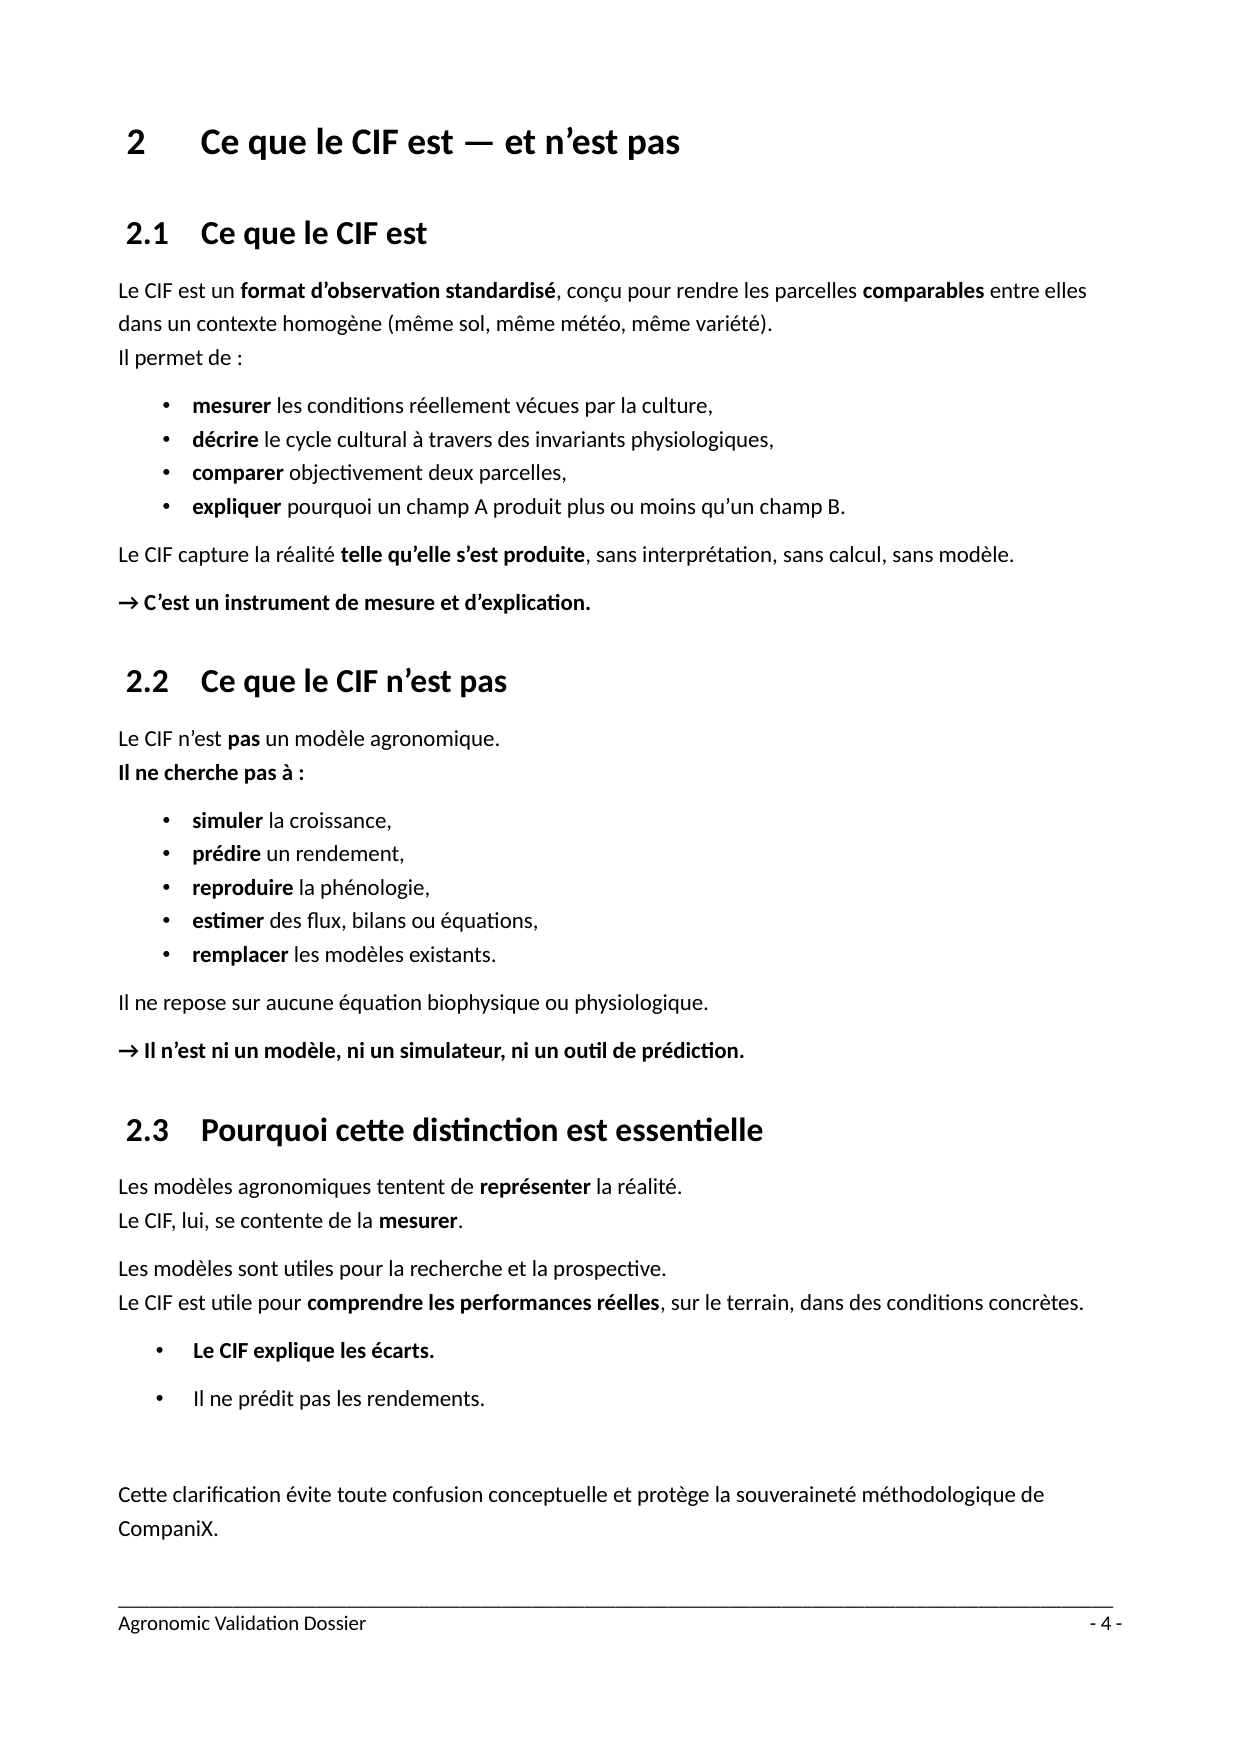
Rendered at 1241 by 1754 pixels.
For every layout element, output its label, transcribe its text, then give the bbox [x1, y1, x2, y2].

list expliquer pourquoi un champ A produit plus ou moins qu’un champ B. [162, 492, 1122, 520]
subtitle Ce que le CIF est [118, 212, 1122, 253]
subtitle Ce que le CIF n’est pas [118, 660, 1122, 701]
list simuler la croissance, [162, 806, 1122, 834]
text Le CIF capture la réalité telle qu’elle s’est produite, sans interprétation, sans calcul, sans modèle. [118, 540, 1122, 568]
list remplacer les modèles existants. [162, 940, 1122, 968]
list décrire le cycle cultural à travers des invariants physiologiques, [162, 425, 1122, 453]
list Il ne prédit pas les rendements. [156, 1384, 1122, 1412]
list prédire un rendement, [162, 839, 1122, 867]
text Le CIF n’est pas un modèle agronomique. Il ne cherche pas à : [118, 724, 1122, 786]
list Le CIF explique les écarts. [156, 1336, 1122, 1364]
list comparer objectivement deux parcelles, [162, 458, 1122, 486]
text Le CIF est un format d’observation standardisé, conçu pour rendre les parcelles comparables entre elles dans un contexte homogène (même sol, même météo, même variété). Il permet de : [118, 276, 1122, 371]
list reproduire la phénologie, [162, 873, 1122, 901]
list estimer des flux, bilans ou équations, [162, 906, 1122, 934]
text → C’est un instrument de mesure et d’explication. [118, 588, 1122, 616]
text Les modèles agronomiques tentent de représenter la réalité. Le CIF, lui, se contente de la mesurer. [118, 1172, 1122, 1234]
text → Il n’est ni un modèle, ni un simulateur, ni un outil de prédiction. [118, 1036, 1122, 1064]
subtitle Pourquoi cette distinction est essentielle [118, 1108, 1122, 1149]
subtitle Ce que le CIF est — et n’est pas [118, 118, 1122, 164]
text Les modèles sont utiles pour la recherche et la prospective. Le CIF est utile pour comprendre les performances réelles, sur le terrain, dans des conditions concrètes. [118, 1254, 1122, 1316]
text Il ne repose sur aucune équation biophysique ou physiologique. [118, 988, 1122, 1016]
list mesurer les conditions réellement vécues par la culture, [162, 391, 1122, 419]
text Cette clarification évite toute confusion conceptuelle et protège la souveraineté méthodologique de CompaniX. [118, 1480, 1122, 1542]
